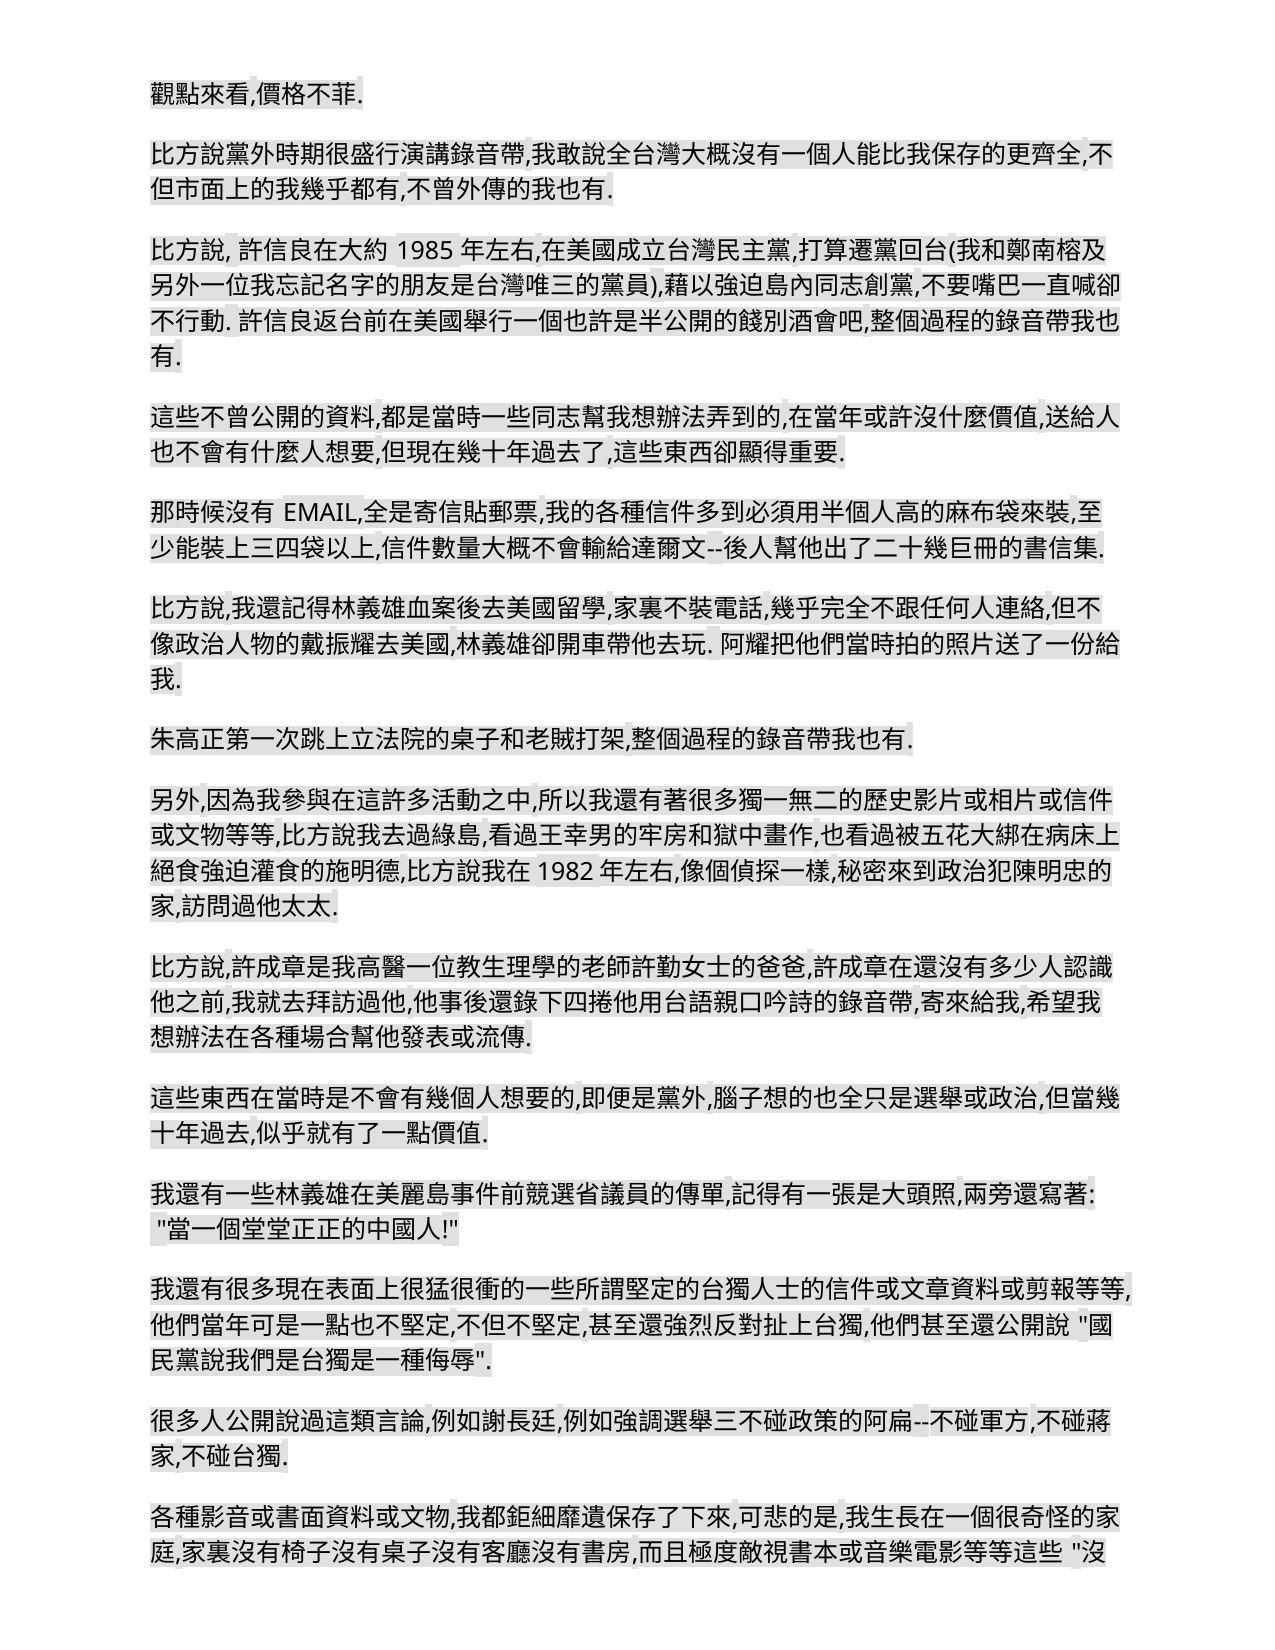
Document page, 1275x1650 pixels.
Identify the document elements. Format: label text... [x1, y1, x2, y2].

text 這些不曾公開的資料,都是當時一些同志幫我想辦法弄到的,在當年或許沒什麼價值,送給人也不會有什麼人想要,但現在幾十年過去了,這些東西卻顯得重要. [150, 398, 1125, 469]
text 觀點來看,價格不菲. [150, 75, 1125, 110]
text 比方說,我還記得林義雄血案後去美國留學,家裏不裝電話,幾乎完全不跟任何人連絡,但不像政治人物的戴振耀去美國,林義雄卻開車帶他去玩. 阿耀把他們當時拍的照片送了一份給我. [150, 589, 1125, 696]
text 我還有很多現在表面上很猛很衝的一些所謂堅定的台獨人士的信件或文章資料或剪報等等,他們當年可是一點也不堅定,不但不堅定,甚至還強烈反對扯上台獨,他們甚至還公開說 "國民黨說我們是台獨是一種侮辱". [150, 1271, 1125, 1377]
text 另外,因為我參與在這許多活動之中,所以我還有著很多獨一無二的歷史影片或相片或信件或文物等等,比方說我去過綠島,看過王幸男的牢房和獄中畫作,也看過被五花大綁在病床上絕食強迫灌食的施明德,比方說我在1982年左右,像個偵探一樣,秘密來到政治犯陳明忠的家,訪問過他太太. [150, 781, 1125, 923]
text 比方說, 許信良在大約 1985 年左右,在美國成立台灣民主黨,打算遷黨回台(我和鄭南榕及另外一位我忘記名字的朋友是台灣唯三的黨員),藉以強迫島內同志創黨,不要嘴巴一直喊卻不行動. 許信良返台前在美國舉行一個也許是半公開的餞別酒會吧,整個過程的錄音帶我也有. [150, 231, 1125, 373]
text 朱高正第一次跳上立法院的桌子和老賊打架,整個過程的錄音帶我也有. [150, 721, 1125, 756]
text 比方說,許成章是我高醫一位教生理學的老師許勤女士的爸爸,許成章在還沒有多少人認識他之前,我就去拜訪過他,他事後還錄下四捲他用台語親口吟詩的錄音帶,寄來給我,希望我想辦法在各種場合幫他發表或流傳. [150, 948, 1125, 1054]
text 這些東西在當時是不會有幾個人想要的,即便是黨外,腦子想的也全只是選舉或政治,但當幾十年過去,似乎就有了一點價值. [150, 1079, 1125, 1150]
text 各種影音或書面資料或文物,我都鉅細靡遺保存了下來,可悲的是,我生長在一個很奇怪的家庭,家裏沒有椅子沒有桌子沒有客廳沒有書房,而且極度敵視書本或音樂電影等等這些 "沒 [150, 1498, 1125, 1569]
text 比方說黨外時期很盛行演講錄音帶,我敢說全台灣大概沒有一個人能比我保存的更齊全,不但市面上的我幾乎都有,不曾外傳的我也有. [150, 135, 1125, 206]
text 那時候沒有 EMAIL,全是寄信貼郵票,我的各種信件多到必須用半個人高的麻布袋來裝,至少能裝上三四袋以上,信件數量大概不會輸給達爾文--後人幫他出了二十幾巨冊的書信集. [150, 494, 1125, 564]
text 很多人公開說過這類言論,例如謝長廷,例如強調選舉三不碰政策的阿扁--不碰軍方,不碰蔣家,不碰台獨. [150, 1402, 1125, 1473]
text 我還有一些林義雄在美麗島事件前競選省議員的傳單,記得有一張是大頭照,兩旁還寫著: "當一個堂堂正正的中國人!" [150, 1175, 1125, 1246]
